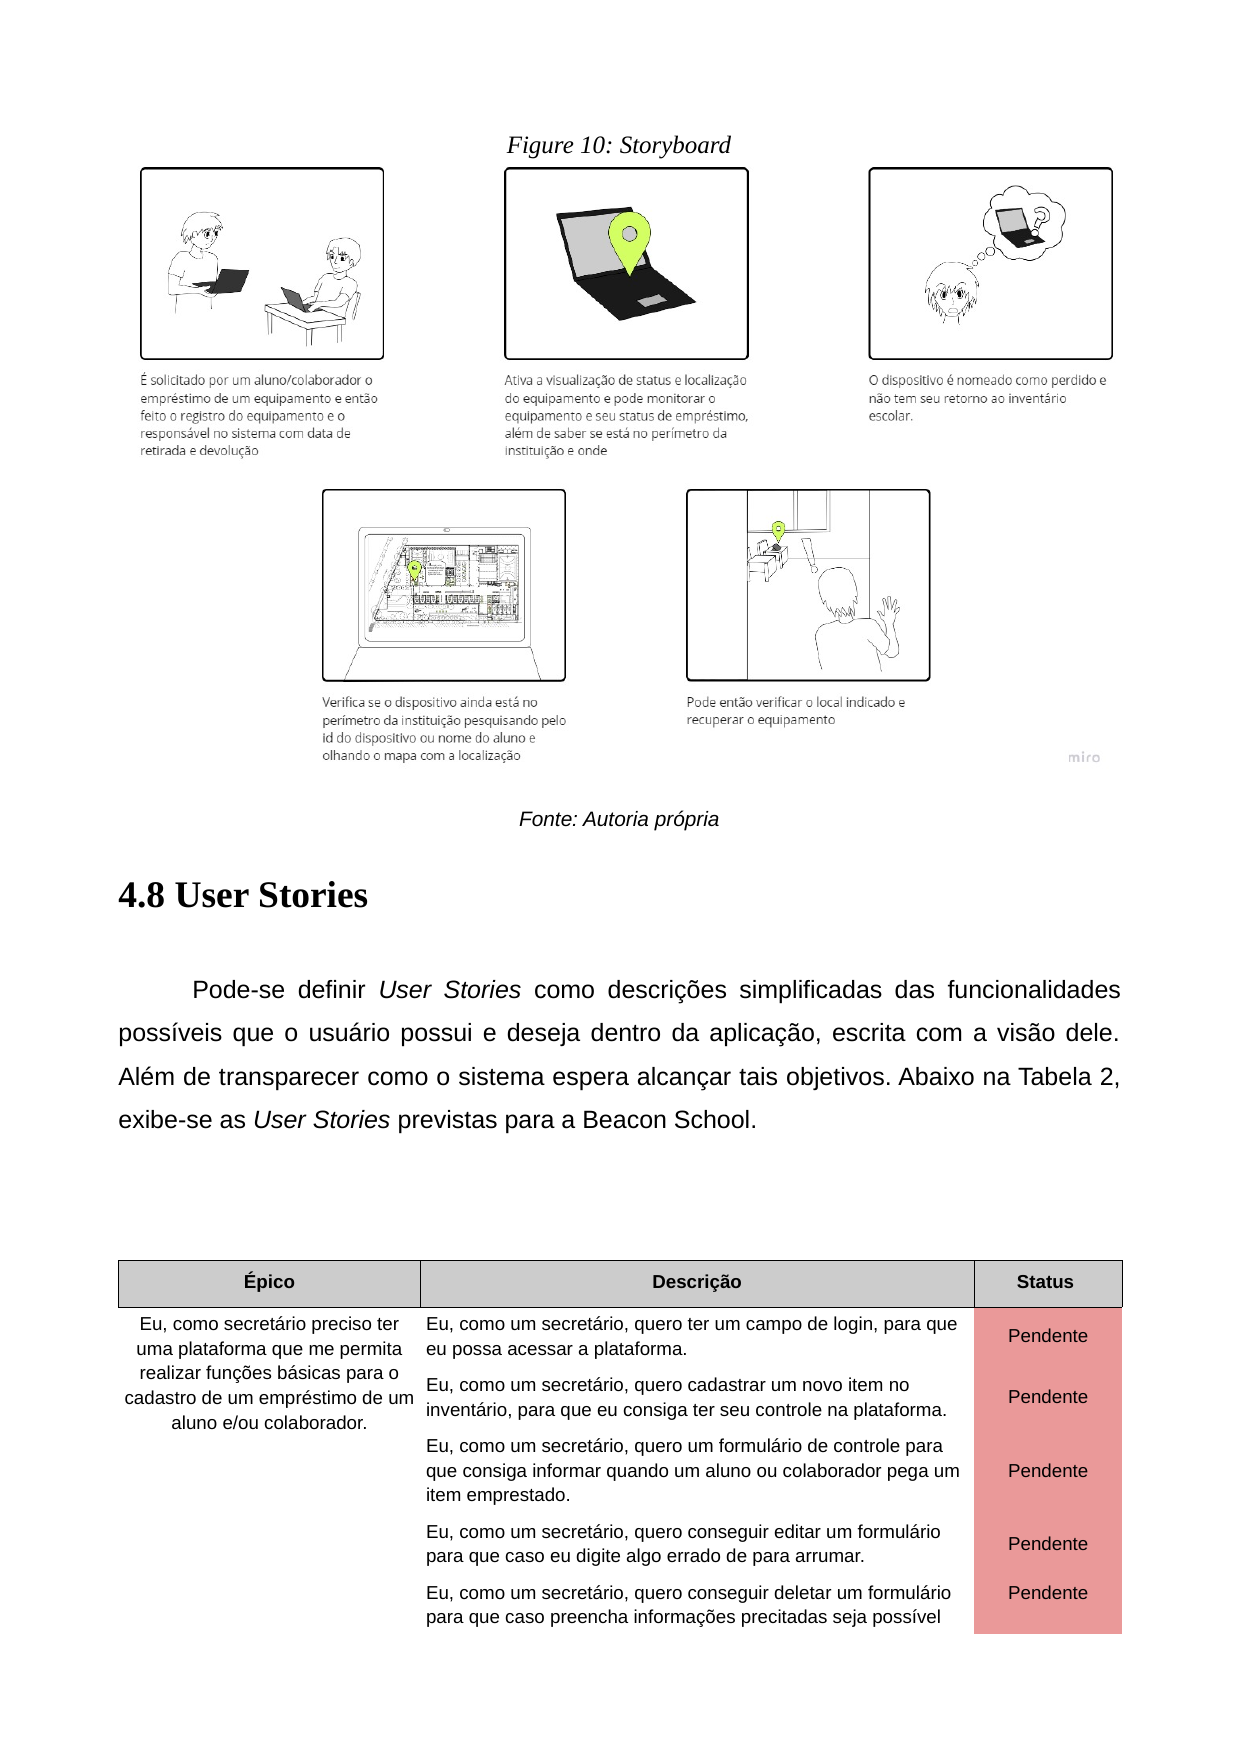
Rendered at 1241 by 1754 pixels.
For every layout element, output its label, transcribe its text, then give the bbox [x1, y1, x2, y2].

table_header Status [975, 1261, 1122, 1307]
table_cell Eu, como um secretário, quero um formulário de controle para que consiga informar quando um aluno ou colaborador pega um item emprestado. [420, 1429, 974, 1515]
table_header Épico [119, 1261, 420, 1307]
table_cell Pendente [974, 1368, 1122, 1429]
table_cell Eu, como um secretário, quero conseguir deletar um formulário para que caso preencha informações precitadas seja possível [420, 1576, 974, 1634]
table_cell Eu, como um secretário, quero cadastrar um novo item no inventário, para que eu consiga ter seu controle na plataforma. [420, 1368, 974, 1429]
table_cell Eu, como um secretário, quero ter um campo de login, para que eu possa acessar a plataforma. [420, 1308, 974, 1368]
table_cell Eu, como um secretário, quero conseguir editar um formulário para que caso eu digite algo errado de para arrumar. [420, 1515, 974, 1576]
table_cell Eu, como secretário preciso ter uma plataforma que me permita realizar funções básicas para o cadastro de um empréstimo de um aluno e/ou colaborador. [118, 1308, 420, 1634]
table_header Descrição [421, 1261, 974, 1307]
table_cell Pendente [974, 1308, 1122, 1368]
table_cell Pendente [974, 1429, 1122, 1515]
text [118, 118, 1122, 131]
table_cell Pendente [974, 1576, 1122, 1634]
text Pode-se definir User Stories como descrições simplificadas das funcionalidades possíveis que o usuário possui e deseja dentro da aplicação, escrita com a visão dele. Além de transparecer como o sistema espera alcançar tais objetivos. Abaixo na Tabela 2, exibe-se as User Stories previstas para a Beacon School. [118, 975, 1122, 1133]
text Fonte: Autoria própria [118, 785, 1122, 831]
table_cell Pendente [974, 1515, 1122, 1576]
text Figure 10: Storyboard [118, 131, 1122, 159]
subtitle 4.8 User Stories [118, 872, 1122, 915]
picture [118, 159, 1123, 785]
